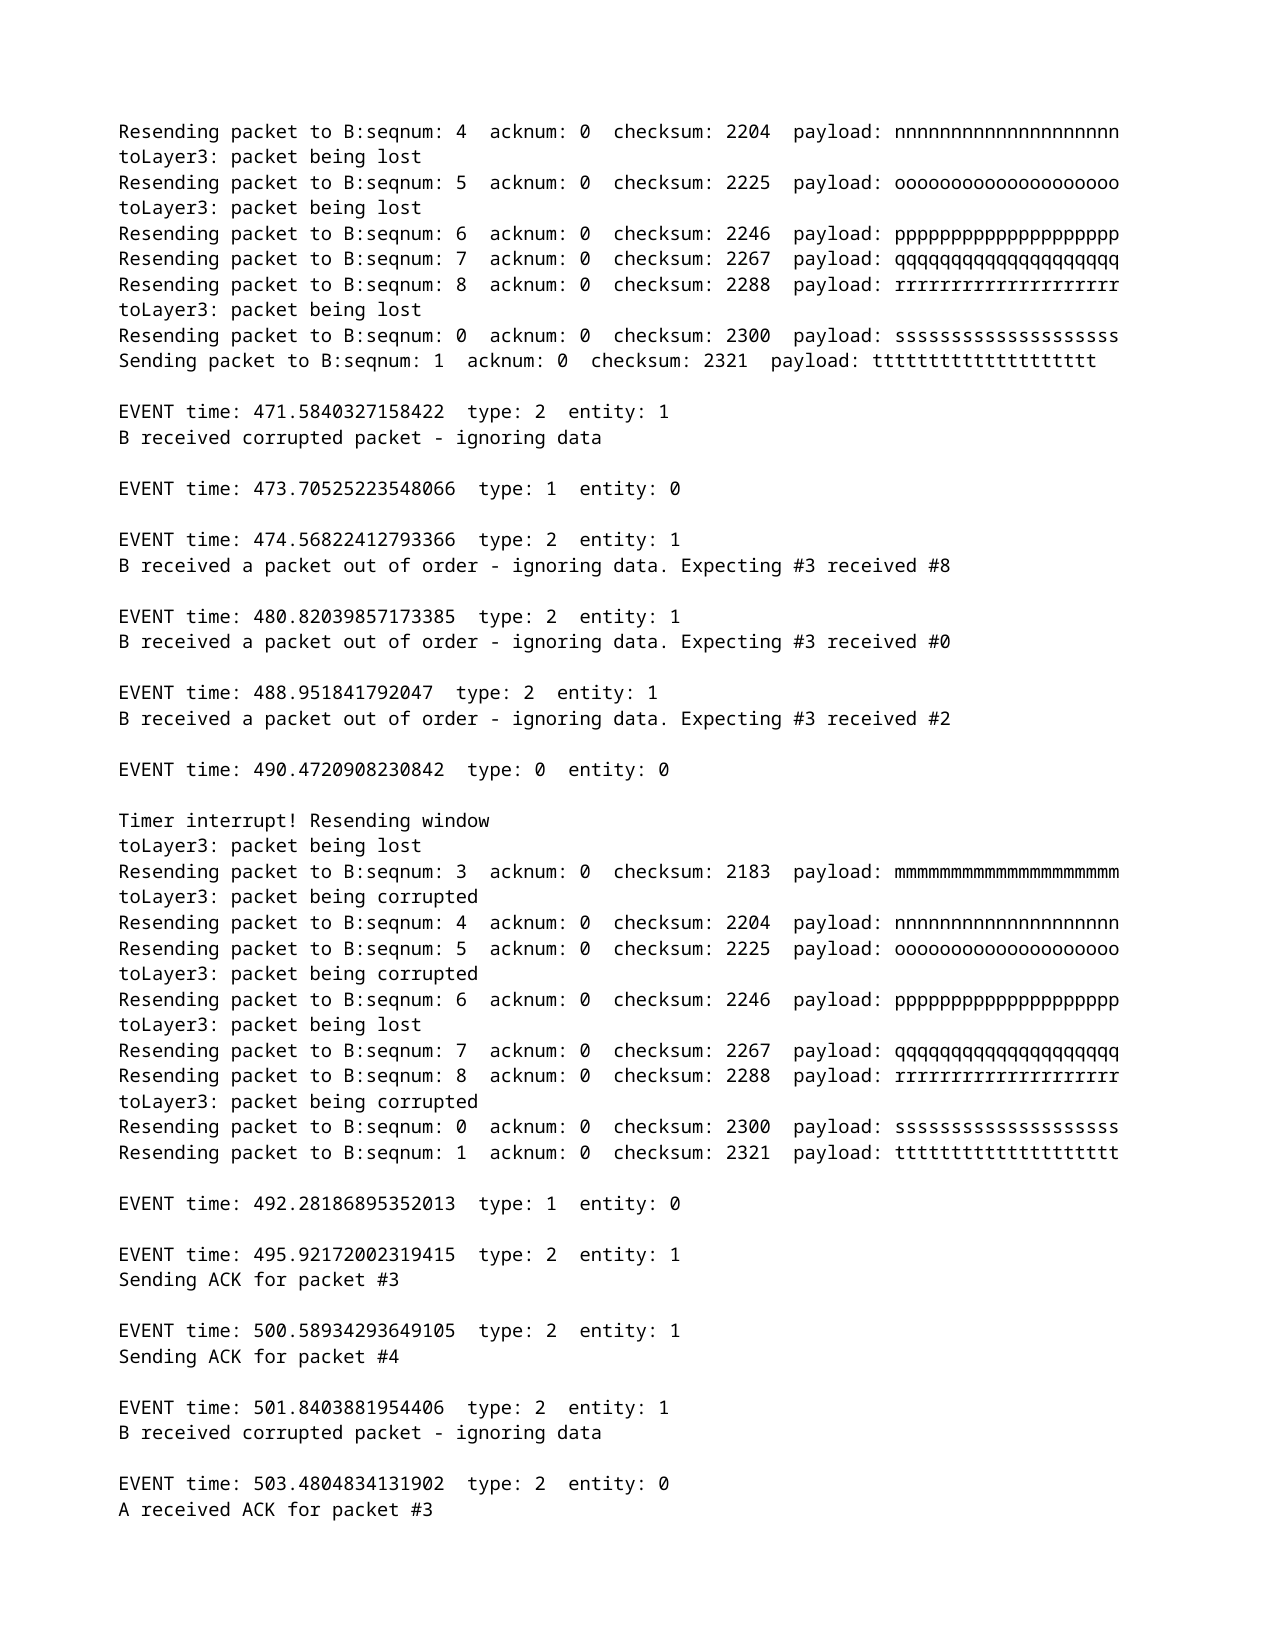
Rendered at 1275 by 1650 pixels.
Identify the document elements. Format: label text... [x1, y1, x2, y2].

text toLayer3: packet being corrupted [118, 1088, 1157, 1113]
text Resending packet to B:seqnum: 0 acknum: 0 checksum: 2300 payload: ssssssssssssssssssss [118, 322, 1157, 348]
text Resending packet to B:seqnum: 3 acknum: 0 checksum: 2183 payload: mmmmmmmmmmmmmmmmmmmm [118, 858, 1157, 884]
text Sending packet to B:seqnum: 1 acknum: 0 checksum: 2321 payload: tttttttttttttttttttt [118, 348, 1157, 373]
text EVENT time: 500.58934293649105 type: 2 entity: 1 [118, 1318, 1157, 1343]
text EVENT time: 473.70525223548066 type: 1 entity: 0 [118, 475, 1157, 501]
text A received ACK for packet #3 [118, 1496, 1157, 1522]
text EVENT time: 480.82039857173385 type: 2 entity: 1 [118, 603, 1157, 628]
text EVENT time: 471.5840327158422 type: 2 entity: 1 [118, 399, 1157, 424]
text toLayer3: packet being lost [118, 195, 1157, 220]
text B received corrupted packet - ignoring data [118, 1420, 1157, 1445]
text Sending ACK for packet #3 [118, 1267, 1157, 1292]
text Resending packet to B:seqnum: 6 acknum: 0 checksum: 2246 payload: pppppppppppppppppppp [118, 220, 1157, 246]
text Resending packet to B:seqnum: 0 acknum: 0 checksum: 2300 payload: ssssssssssssssssssss [118, 1113, 1157, 1139]
text toLayer3: packet being lost [118, 833, 1157, 858]
text EVENT time: 492.28186895352013 type: 1 entity: 0 [118, 1190, 1157, 1216]
text B received a packet out of order - ignoring data. Expecting #3 received #0 [118, 628, 1157, 654]
text EVENT time: 495.92172002319415 type: 2 entity: 1 [118, 1241, 1157, 1267]
text Resending packet to B:seqnum: 8 acknum: 0 checksum: 2288 payload: rrrrrrrrrrrrrrrrrrrr [118, 271, 1157, 297]
text EVENT time: 490.4720908230842 type: 0 entity: 0 [118, 756, 1157, 782]
text toLayer3: packet being lost [118, 297, 1157, 322]
text B received a packet out of order - ignoring data. Expecting #3 received #2 [118, 705, 1157, 731]
text EVENT time: 488.951841792047 type: 2 entity: 1 [118, 679, 1157, 705]
text Resending packet to B:seqnum: 1 acknum: 0 checksum: 2321 payload: tttttttttttttttttttt [118, 1139, 1157, 1164]
text EVENT time: 503.4804834131902 type: 2 entity: 0 [118, 1471, 1157, 1496]
text Resending packet to B:seqnum: 4 acknum: 0 checksum: 2204 payload: nnnnnnnnnnnnnnnnnnnn [118, 118, 1157, 144]
text toLayer3: packet being lost [118, 144, 1157, 169]
text Timer interrupt! Resending window [118, 807, 1157, 833]
text Resending packet to B:seqnum: 6 acknum: 0 checksum: 2246 payload: pppppppppppppppppppp [118, 986, 1157, 1011]
text Resending packet to B:seqnum: 7 acknum: 0 checksum: 2267 payload: qqqqqqqqqqqqqqqqqqqq [118, 1037, 1157, 1062]
text Resending packet to B:seqnum: 8 acknum: 0 checksum: 2288 payload: rrrrrrrrrrrrrrrrrrrr [118, 1062, 1157, 1088]
text EVENT time: 501.8403881954406 type: 2 entity: 1 [118, 1394, 1157, 1420]
text toLayer3: packet being lost [118, 1011, 1157, 1037]
text Resending packet to B:seqnum: 5 acknum: 0 checksum: 2225 payload: oooooooooooooooooooo [118, 935, 1157, 960]
text EVENT time: 474.56822412793366 type: 2 entity: 1 [118, 526, 1157, 552]
text Resending packet to B:seqnum: 4 acknum: 0 checksum: 2204 payload: nnnnnnnnnnnnnnnnnnnn [118, 909, 1157, 935]
text toLayer3: packet being corrupted [118, 884, 1157, 909]
text B received corrupted packet - ignoring data [118, 424, 1157, 450]
text Resending packet to B:seqnum: 5 acknum: 0 checksum: 2225 payload: oooooooooooooooooooo [118, 169, 1157, 195]
text B received a packet out of order - ignoring data. Expecting #3 received #8 [118, 552, 1157, 577]
text Sending ACK for packet #4 [118, 1343, 1157, 1369]
text toLayer3: packet being corrupted [118, 960, 1157, 986]
text Resending packet to B:seqnum: 7 acknum: 0 checksum: 2267 payload: qqqqqqqqqqqqqqqqqqqq [118, 246, 1157, 271]
